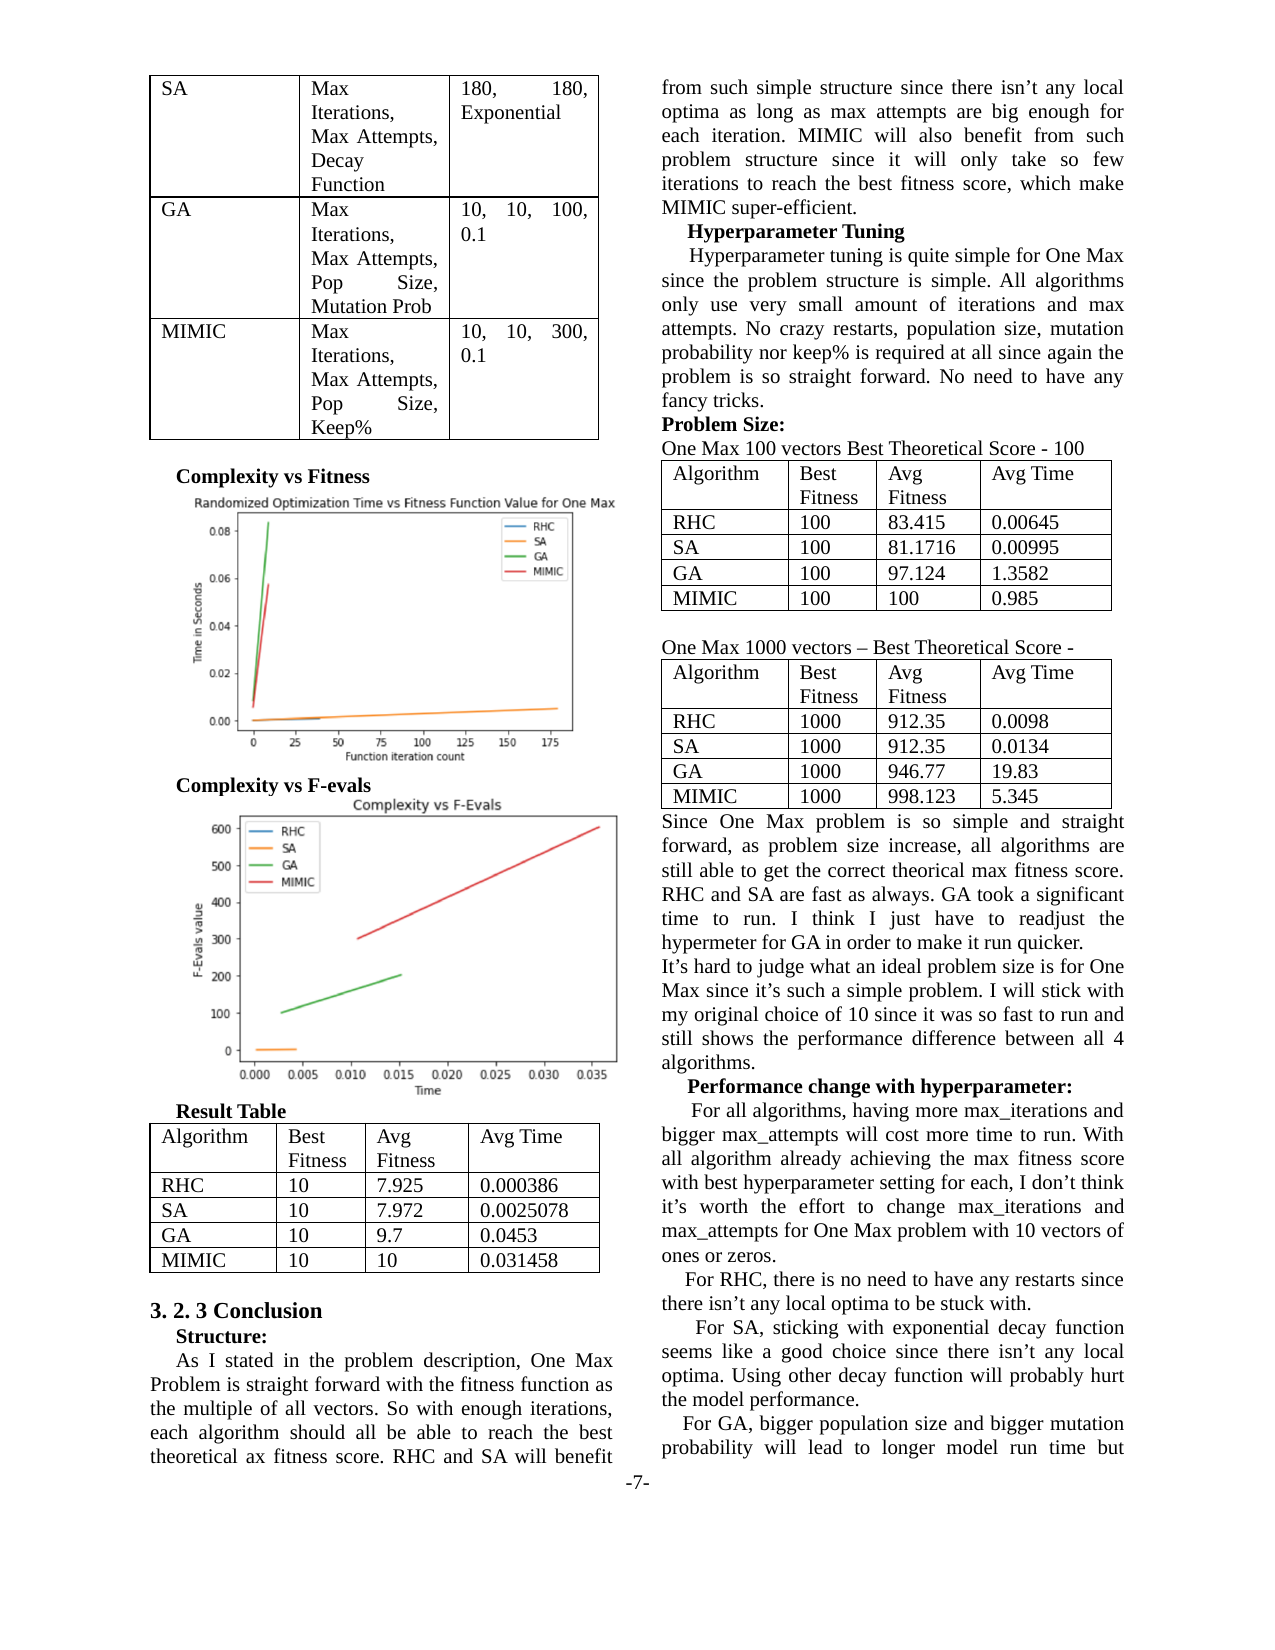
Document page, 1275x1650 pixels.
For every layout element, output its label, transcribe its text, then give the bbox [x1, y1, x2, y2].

table_cell 1000 [789, 784, 876, 808]
text Hyperparameter Tuning [661, 219, 1125, 243]
table_cell 1000 [789, 734, 876, 758]
text Result Table [150, 1098, 613, 1123]
table_cell 19.83 [981, 759, 1111, 783]
table_cell 0.00645 [981, 510, 1111, 534]
table_cell 10 [277, 1173, 365, 1197]
table_cell MIMIC [151, 319, 299, 439]
table_header Algorithm [151, 1124, 276, 1172]
table_header Avg Fitness [877, 461, 980, 509]
table_cell RHC [662, 510, 788, 534]
table_header Avg Time [469, 1124, 599, 1172]
text Hyperparameter tuning is quite simple for One Max since the problem structure is simple. All algorithms only use very small amount of iterations and max attempts. No crazy restarts, population size, mutation probability nor keep% is required at all since again the problem is so straight forward. No need to have any fancy tricks. [661, 243, 1125, 412]
table_cell 10, 10, 300, 0.1 [450, 319, 598, 439]
table_cell 10 [277, 1198, 365, 1222]
text As I stated in the problem description, One Max Problem is straight forward with the fitness function as the multiple of all vectors. So with enough iterations, each algorithm should all be able to reach the best theoretical ax fitness score. RHC and SA will benefit [150, 1348, 613, 1468]
table_cell 0.00995 [981, 535, 1111, 559]
text One Max 1000 vectors – Best Theoretical Score - [661, 635, 1125, 659]
table_header Avg Fitness [366, 1124, 468, 1172]
table_cell 10 [366, 1248, 468, 1272]
table_cell SA [151, 1198, 276, 1222]
table_cell 998.123 [877, 784, 980, 808]
text It’s hard to judge what an ideal problem size is for One Max since it’s such a simple problem. I will stick with my original choice of 10 since it was so fast to run and still shows the performance difference between all 4 algorithms. [661, 954, 1125, 1074]
table_cell GA [662, 759, 788, 783]
text For all algorithms, having more max_iterations and bigger max_attempts will cost more time to run. With all algorithm already achieving the max fitness score with best hyperparameter setting for each, I don’t think it’s worth the effort to change max_iterations and max_attempts for One Max problem with 10 vectors of ones or zeros. [661, 1098, 1125, 1267]
table_cell 1.3582 [981, 560, 1111, 584]
text from such simple structure since there isn’t any local optima as long as max attempts are big enough for each iteration. MIMIC will also benefit from such problem structure since it will only take so few iterations to reach the best fitness score, which make MIMIC super-efficient. [661, 75, 1125, 219]
table_cell 97.124 [877, 560, 980, 584]
table_cell 0.0134 [981, 734, 1111, 758]
table_cell Max Iterations, Max Attempts, Pop Size, Keep% [300, 319, 449, 439]
table_cell 100 [877, 586, 980, 609]
table_cell 180, 180, Exponential [450, 76, 598, 196]
table_cell 100 [789, 586, 876, 609]
table_header Best Fitness [277, 1124, 365, 1172]
table_cell SA [662, 535, 788, 559]
text Complexity vs F-evals [150, 773, 613, 797]
table_cell 5.345 [981, 784, 1111, 808]
table_cell 83.415 [877, 510, 980, 534]
table_cell 0.0025078 [469, 1198, 599, 1222]
table_cell 10 [277, 1248, 365, 1272]
table_cell 912.35 [877, 709, 980, 733]
table_cell GA [662, 560, 788, 584]
text For RHC, there is no need to have any restarts since there isn’t any local optima to be stuck with. [661, 1267, 1125, 1315]
table_cell 81.1716 [877, 535, 980, 559]
text For GA, bigger population size and bigger mutation probability will lead to longer model run time but [661, 1411, 1125, 1459]
table_cell MIMIC [662, 784, 788, 808]
table_header Avg Fitness [877, 660, 980, 708]
table_header Best Fitness [789, 660, 876, 708]
table_header Avg Time [981, 660, 1111, 708]
table_cell 7.925 [366, 1173, 468, 1197]
table_cell GA [151, 198, 299, 318]
table_cell 7.972 [366, 1198, 468, 1222]
text Structure: [150, 1324, 613, 1348]
table_cell 10 [277, 1223, 365, 1247]
text Problem Size: [661, 412, 1125, 436]
table_cell RHC [662, 709, 788, 733]
table_cell 100 [789, 560, 876, 584]
text Performance change with hyperparameter: [661, 1074, 1125, 1098]
table_cell 1000 [789, 709, 876, 733]
table_cell 1000 [789, 759, 876, 783]
text Since One Max problem is so simple and straight forward, as problem size increase, all algorithms are still able to get the correct theorical max fitness score. RHC and SA are fast as always. GA took a significant time to run. I think I just have to readjust the hypermeter for GA in order to make it run quicker. [661, 809, 1125, 954]
text For SA, sticking with exponential decay function seems like a good choice since there isn’t any local optima. Using other decay function will probably hurt the model performance. [661, 1315, 1125, 1411]
table_cell SA [662, 734, 788, 758]
table_cell 0.0098 [981, 709, 1111, 733]
table_cell 946.77 [877, 759, 980, 783]
table_cell 0.0453 [469, 1223, 599, 1247]
table_cell Max Iterations, Max Attempts, Decay Function [300, 76, 449, 196]
table_cell 0.985 [981, 586, 1111, 609]
table_header Algorithm [662, 660, 788, 708]
text One Max 100 vectors Best Theoretical Score - 100 [661, 436, 1125, 460]
table_cell 9.7 [366, 1223, 468, 1247]
table_header Avg Time [981, 461, 1111, 509]
table_cell 0.000386 [469, 1173, 599, 1197]
table_cell Max Iterations, Max Attempts, Pop Size, Mutation Prob [300, 198, 449, 318]
table_cell 0.031458 [469, 1248, 599, 1272]
table_cell MIMIC [662, 586, 788, 609]
table_header Best Fitness [789, 461, 876, 509]
table_cell 100 [789, 510, 876, 534]
table_cell SA [151, 76, 299, 196]
table_cell 100 [789, 535, 876, 559]
table_cell 10, 10, 100, 0.1 [450, 198, 598, 318]
subtitle 3. 2. 3 Conclusion [150, 1297, 613, 1324]
text Complexity vs Fitness [150, 464, 613, 488]
table_cell MIMIC [151, 1248, 276, 1272]
table_header Algorithm [662, 461, 788, 509]
table_cell RHC [151, 1173, 276, 1197]
table_cell 912.35 [877, 734, 980, 758]
table_cell GA [151, 1223, 276, 1247]
